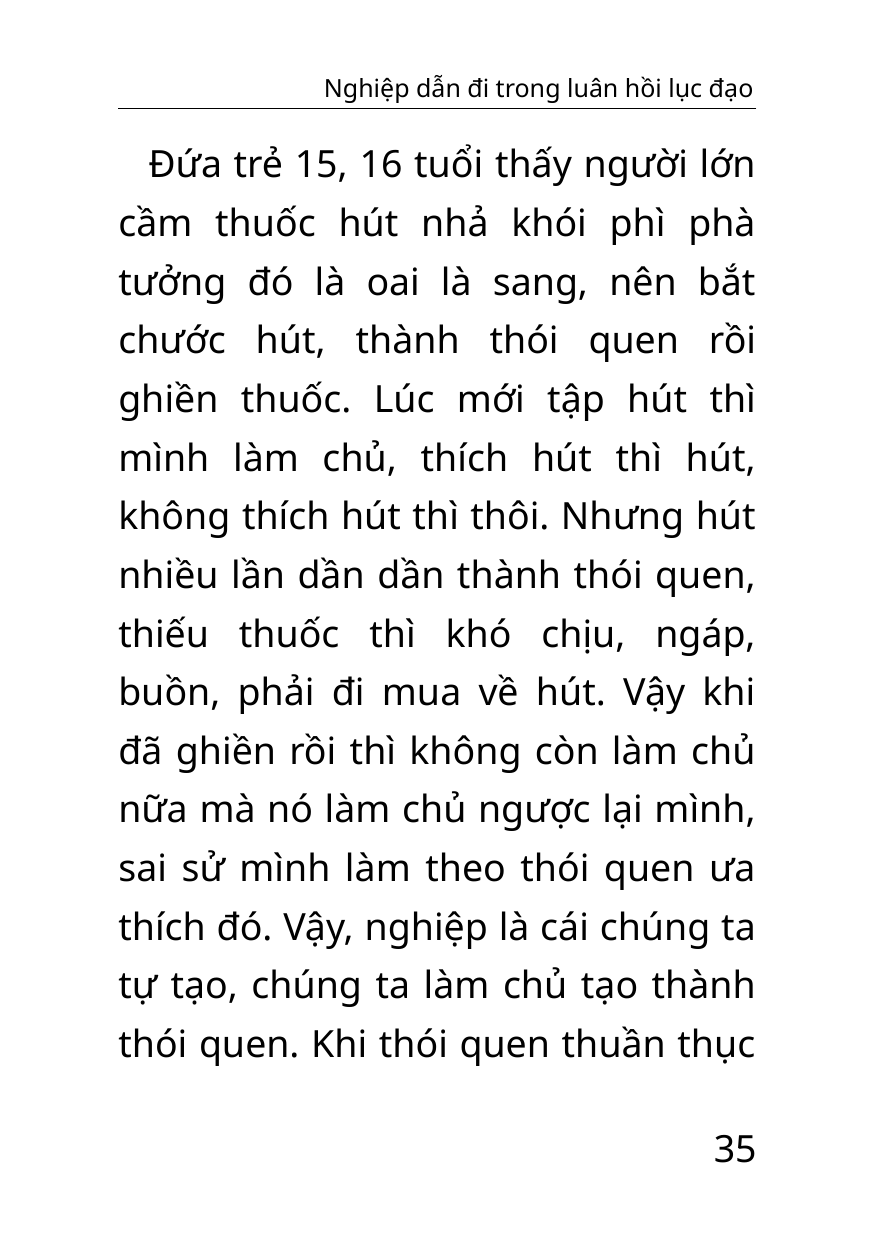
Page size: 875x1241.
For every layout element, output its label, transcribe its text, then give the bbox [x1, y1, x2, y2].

text Đứa trẻ 15, 16 tuổi thấy người lớn cầm thuốc hút nhả khói phì phà tưởng đó là oai là sang, nên bắt chước hút, thành thói quen rồi ghiền thuốc. Lúc mới tập hút thì mình làm chủ, thích hút thì hút, không thích hút thì thôi. Nhưng hút nhiều lần dần dần thành thói quen, thiếu thuốc thì khó chịu, ngáp, buồn, phải đi mua về hút. Vậy khi đã ghiền rồi thì không còn làm chủ nữa mà nó làm chủ ngược lại mình, sai sử mình làm theo thói quen ưa thích đó. Vậy, nghiệp là cái chúng ta tự tạo, chúng ta làm chủ tạo thành thói quen. Khi thói quen thuần thục [118, 138, 756, 1068]
